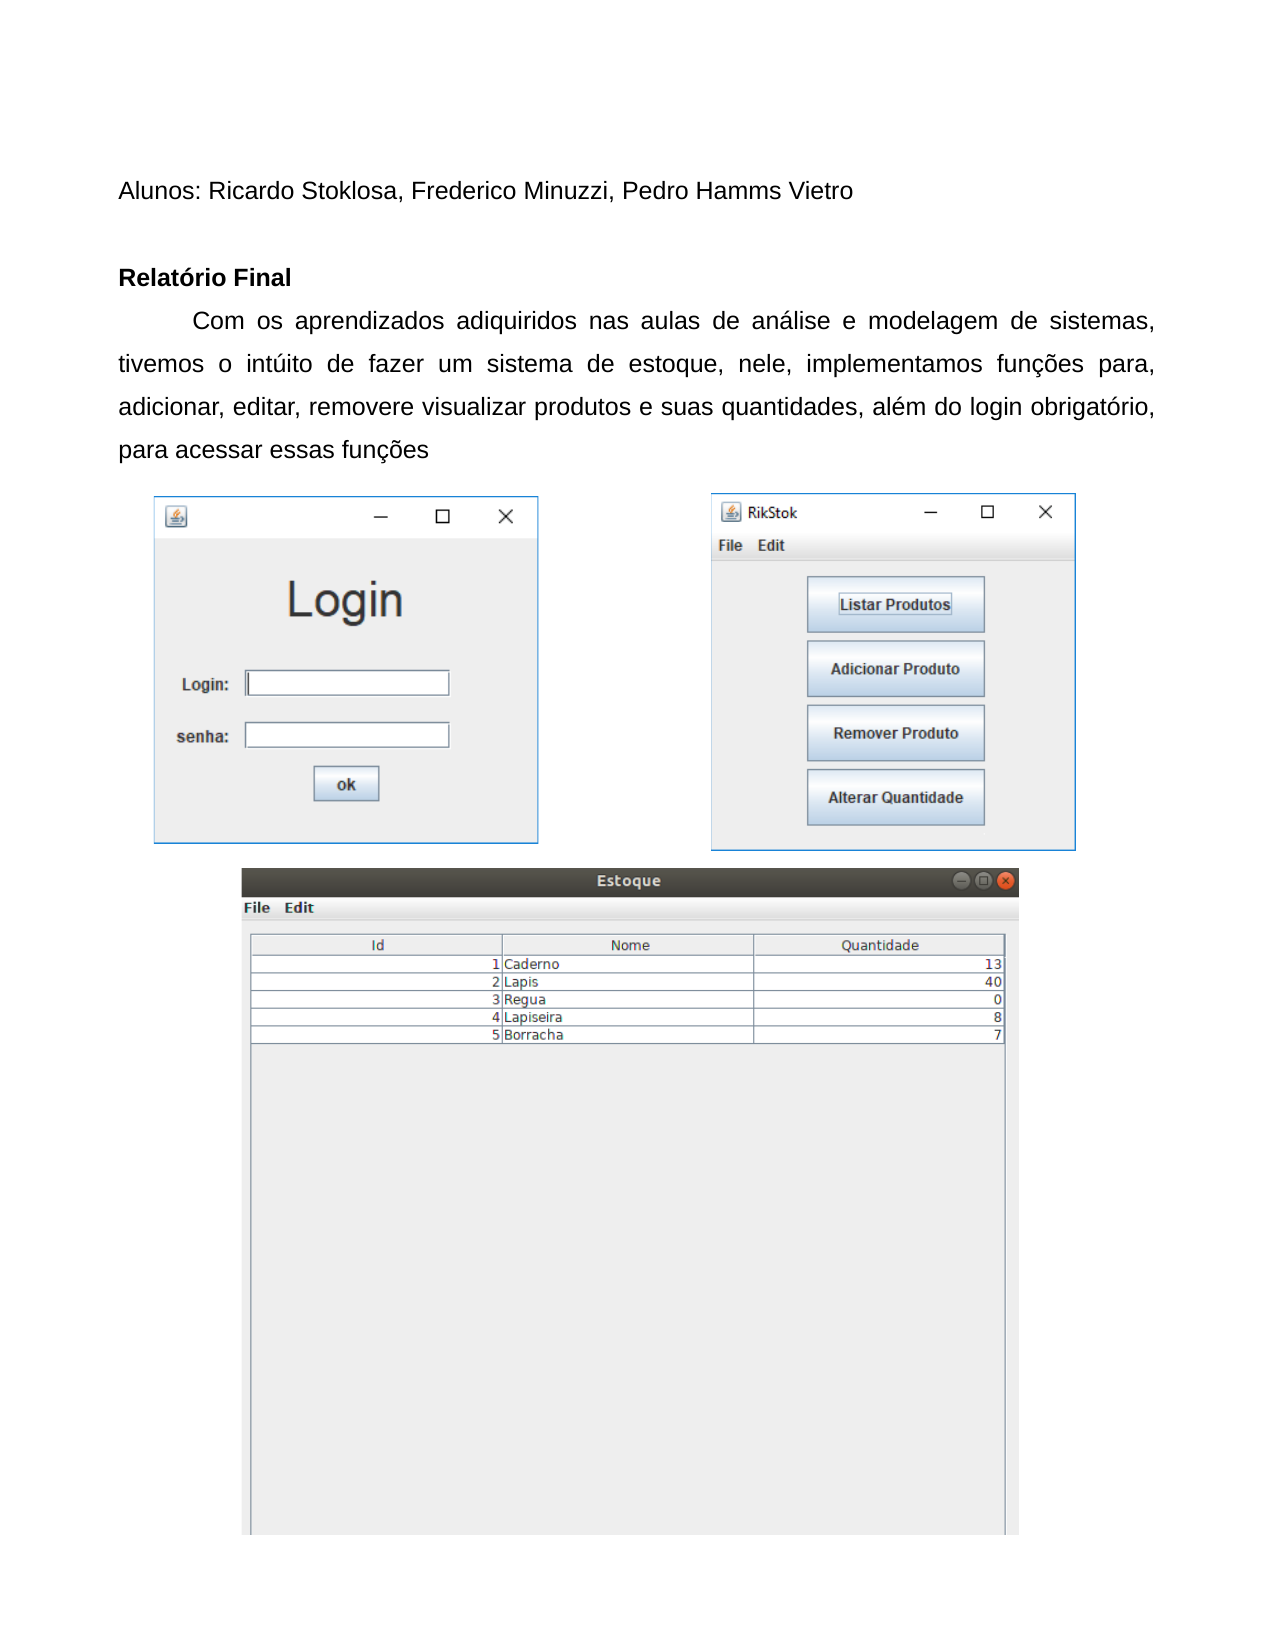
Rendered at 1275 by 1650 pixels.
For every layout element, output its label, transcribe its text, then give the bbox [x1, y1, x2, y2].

text Alunos: Ricardo Stoklosa, Frederico Minuzzi, Pedro Hamms Vietro [118, 176, 1157, 205]
picture [711, 493, 1076, 851]
picture [153, 496, 539, 844]
picture [241, 868, 1019, 1535]
text Relatório Final [118, 263, 1157, 291]
text Com os aprendizados adiquiridos nas aulas de análise e modelagem de sistemas, tivemos o intúito de fazer um sistema de estoque, nele, implementamos funções para, adicionar, editar, removere visualizar produtos e suas quantidades, além do login obrigatório, para acessar essas funções [118, 306, 1157, 464]
